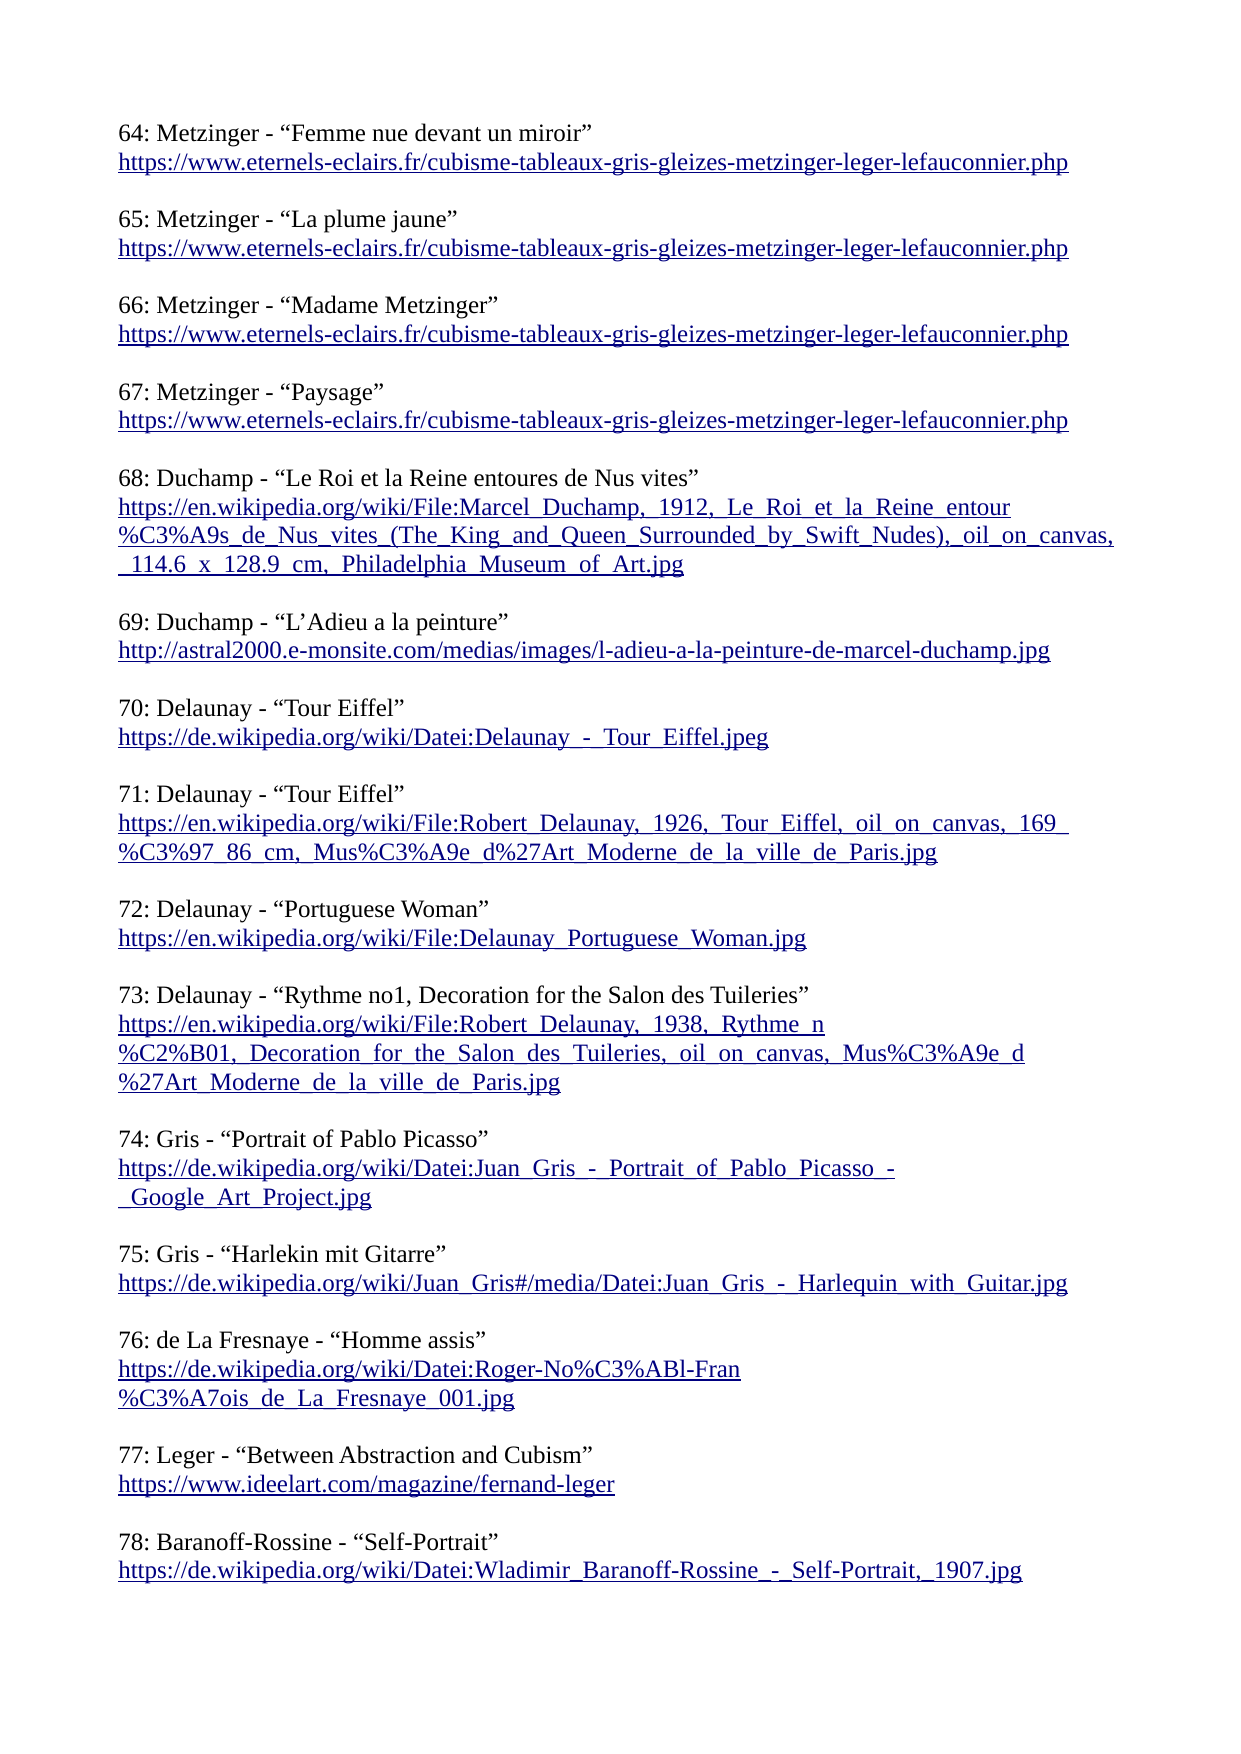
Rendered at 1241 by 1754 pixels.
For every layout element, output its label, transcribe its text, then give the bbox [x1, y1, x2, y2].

text https://en.wikipedia.org/wiki/File:Robert_Delaunay,_1926,_Tour_Eiffel,_oil_on_canvas,_169_%C3%97_86_cm,_Mus%C3%A9e_d%27Art_Moderne_de_la_ville_de_Paris.jpg [118, 808, 1122, 866]
text 64: Metzinger - “Femme nue devant un miroir” [118, 118, 1122, 147]
text 72: Delaunay - “Portuguese Woman” [118, 894, 1122, 923]
text https://de.wikipedia.org/wiki/Datei:Roger-No%C3%ABl-Fran%C3%A7ois_de_La_Fresnaye_001.jpg [118, 1354, 1122, 1412]
text 70: Delaunay - “Tour Eiffel” [118, 693, 1122, 722]
text 74: Gris - “Portrait of Pablo Picasso” [118, 1124, 1122, 1153]
text 69: Duchamp - “L’Adieu a la peinture” [118, 607, 1122, 636]
text https://de.wikipedia.org/wiki/Datei:Wladimir_Baranoff-Rossine_-_Self-Portrait,_1907.jpg [118, 1556, 1122, 1584]
text 73: Delaunay - “Rythme no1, Decoration for the Salon des Tuileries” [118, 981, 1122, 1009]
text https://de.wikipedia.org/wiki/Datei:Delaunay_-_Tour_Eiffel.jpeg [118, 722, 1122, 751]
text https://www.eternels-eclairs.fr/cubisme-tableaux-gris-gleizes-metzinger-leger-lefauconnier.php [118, 233, 1122, 262]
text https://www.ideelart.com/magazine/fernand-leger [118, 1469, 1122, 1498]
text https://en.wikipedia.org/wiki/File:Marcel_Duchamp,_1912,_Le_Roi_et_la_Reine_entour%C3%A9s_de_Nus_vites_(The_King_and_Queen_Surrounded_by_Swift_Nudes),_oil_on_canvas,_114.6_x_128.9_cm,_Philadelphia_Museum_of_Art.jpg [118, 492, 1122, 578]
text https://www.eternels-eclairs.fr/cubisme-tableaux-gris-gleizes-metzinger-leger-lefauconnier.php [118, 406, 1122, 434]
text 68: Duchamp - “Le Roi et la Reine entoures de Nus vites” [118, 463, 1122, 492]
text 66: Metzinger - “Madame Metzinger” [118, 291, 1122, 319]
text https://www.eternels-eclairs.fr/cubisme-tableaux-gris-gleizes-metzinger-leger-lefauconnier.php [118, 147, 1122, 176]
text 78: Baranoff-Rossine - “Self-Portrait” [118, 1527, 1122, 1556]
text https://de.wikipedia.org/wiki/Datei:Juan_Gris_-_Portrait_of_Pablo_Picasso_-_Google_Art_Project.jpg [118, 1153, 1122, 1211]
text 71: Delaunay - “Tour Eiffel” [118, 779, 1122, 808]
text 75: Gris - “Harlekin mit Gitarre” [118, 1239, 1122, 1268]
text 65: Metzinger - “La plume jaune” [118, 204, 1122, 233]
text https://www.eternels-eclairs.fr/cubisme-tableaux-gris-gleizes-metzinger-leger-lefauconnier.php [118, 319, 1122, 348]
text 76: de La Fresnaye - “Homme assis” [118, 1326, 1122, 1354]
text https://de.wikipedia.org/wiki/Juan_Gris#/media/Datei:Juan_Gris_-_Harlequin_with_Guitar.jpg [118, 1268, 1122, 1297]
text https://en.wikipedia.org/wiki/File:Robert_Delaunay,_1938,_Rythme_n%C2%B01,_Decoration_for_the_Salon_des_Tuileries,_oil_on_canvas,_Mus%C3%A9e_d%27Art_Moderne_de_la_ville_de_Paris.jpg [118, 1009, 1122, 1096]
text https://en.wikipedia.org/wiki/File:Delaunay_Portuguese_Woman.jpg [118, 923, 1122, 952]
text http://astral2000.e-monsite.com/medias/images/l-adieu-a-la-peinture-de-marcel-duchamp.jpg [118, 636, 1122, 664]
text 67: Metzinger - “Paysage” [118, 377, 1122, 406]
text 77: Leger - “Between Abstraction and Cubism” [118, 1441, 1122, 1469]
